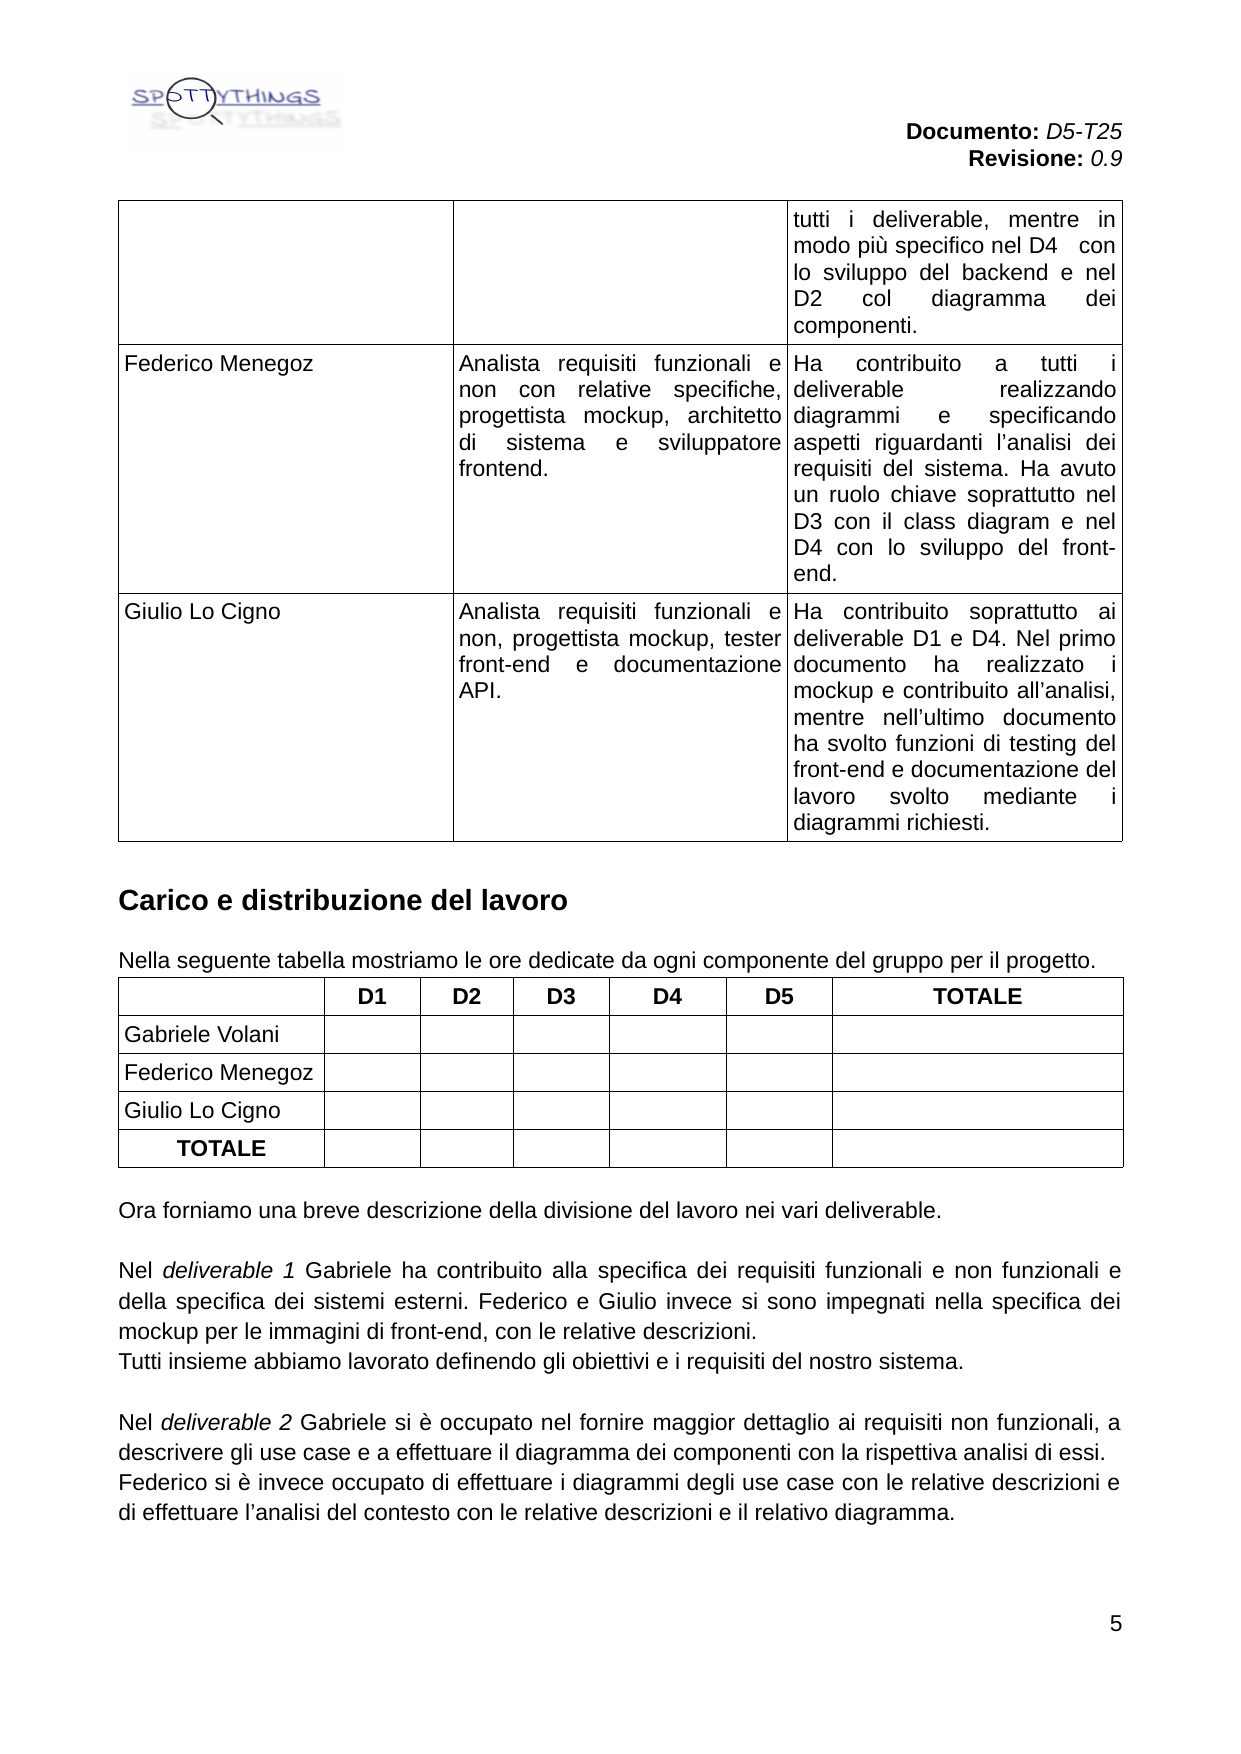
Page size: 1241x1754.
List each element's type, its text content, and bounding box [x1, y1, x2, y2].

table_header D5 [727, 978, 832, 1015]
table_cell [454, 201, 787, 344]
table_cell TOTALE [119, 1130, 324, 1167]
text Nella seguente tabella mostriamo le ore dedicate da ogni componente del gruppo per il progetto. [118, 947, 1122, 973]
table_cell [421, 1054, 513, 1091]
table_cell Giulio Lo Cigno [119, 594, 453, 841]
table_cell [833, 1130, 1123, 1167]
text Tutti insieme abbiamo lavorato definendo gli obiettivi e i requisiti del nostro sistema. [118, 1348, 1122, 1374]
table_header D2 [421, 978, 513, 1015]
table_cell Analista requisiti funzionali e non con relative specifiche, progettista mockup, architetto di sistema e sviluppatore frontend. [454, 345, 787, 592]
table_cell [610, 1130, 726, 1167]
table_header [119, 978, 324, 1015]
table_cell [514, 1054, 609, 1091]
table_cell [325, 1092, 420, 1129]
table_cell [514, 1016, 609, 1053]
table_header D1 [325, 978, 420, 1015]
table_cell [727, 1016, 832, 1053]
table_cell [610, 1054, 726, 1091]
table_cell [421, 1130, 513, 1167]
table_cell [325, 1130, 420, 1167]
table_cell Giulio Lo Cigno [119, 1092, 324, 1129]
table_cell [514, 1092, 609, 1129]
text Ora forniamo una breve descrizione della divisione del lavoro nei vari deliverable. [118, 1197, 1122, 1223]
text Federico si è invece occupato di effettuare i diagrammi degli use case con le relative descrizioni e di effettuare l’analisi del contesto con le relative descrizioni e il relativo diagramma. [118, 1469, 1122, 1526]
subtitle Carico e distribuzione del lavoro [118, 883, 1122, 917]
table_cell [421, 1016, 513, 1053]
table_cell [833, 1054, 1123, 1091]
table_header TOTALE [833, 978, 1123, 1015]
table_cell [421, 1092, 513, 1129]
table_cell Analista requisiti funzionali e non, progettista mockup, tester front-end e documentazione API. [454, 594, 787, 841]
table_cell [833, 1016, 1123, 1053]
table_cell Gabriele Volani [119, 1016, 324, 1053]
table_cell [727, 1054, 832, 1091]
text Nel deliverable 2 Gabriele si è occupato nel fornire maggior dettaglio ai requisiti non funzionali, a descrivere gli use case e a effettuare il diagramma dei componenti con la rispettiva analisi di essi. [118, 1408, 1122, 1465]
table_cell [325, 1054, 420, 1091]
table_cell Ha contribuito soprattutto ai deliverable D1 e D4. Nel primo documento ha realizzato i mockup e contribuito all’analisi, mentre nell’ultimo documento ha svolto funzioni di testing del front-end e documentazione del lavoro svolto mediante i diagrammi richiesti. [788, 594, 1122, 841]
table_cell [610, 1092, 726, 1129]
table_cell [119, 201, 453, 344]
table_cell Federico Menegoz [119, 1054, 324, 1091]
table_cell Federico Menegoz [119, 345, 453, 592]
table_cell [610, 1016, 726, 1053]
table_cell [514, 1130, 609, 1167]
picture [123, 73, 345, 156]
table_cell tutti i deliverable, mentre in modo più specifico nel D4 con lo sviluppo del backend e nel D2 col diagramma dei componenti. [788, 201, 1122, 344]
table_cell [727, 1130, 832, 1167]
table_cell [727, 1092, 832, 1129]
table_cell [833, 1092, 1123, 1129]
table_cell [325, 1016, 420, 1053]
text Nel deliverable 1 Gabriele ha contribuito alla specifica dei requisiti funzionali e non funzionali e della specifica dei sistemi esterni. Federico e Giulio invece si sono impegnati nella specifica dei mockup per le immagini di front-end, con le relative descrizioni. [118, 1257, 1122, 1344]
table_cell Ha contribuito a tutti i deliverable realizzando diagrammi e specificando aspetti riguardanti l’analisi dei requisiti del sistema. Ha avuto un ruolo chiave soprattutto nel D3 con il class diagram e nel D4 con lo sviluppo del front-end. [788, 345, 1122, 592]
table_header D4 [610, 978, 726, 1015]
table_header D3 [514, 978, 609, 1015]
